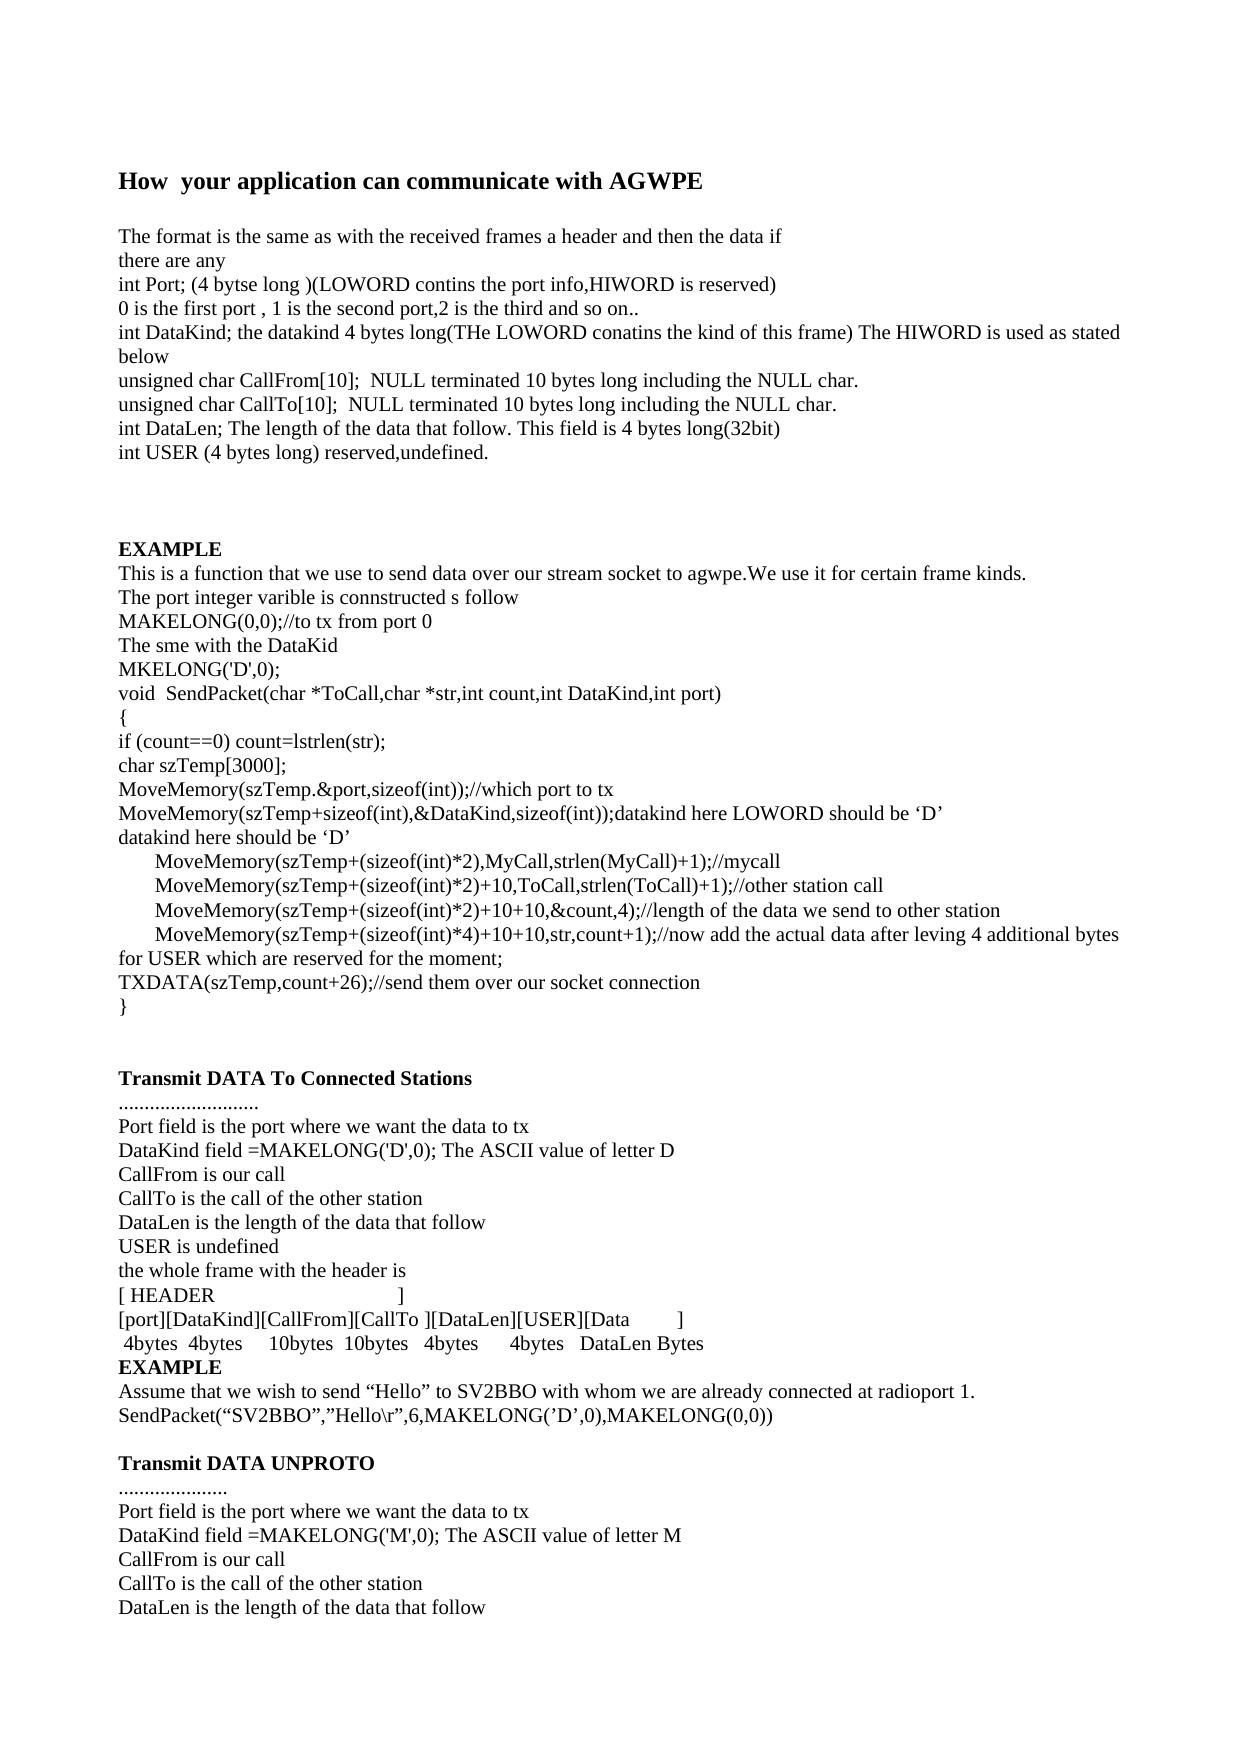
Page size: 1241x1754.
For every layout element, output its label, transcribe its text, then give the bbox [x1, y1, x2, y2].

text CallFrom is our call [118, 1547, 1122, 1571]
text ........................... [118, 1090, 1122, 1114]
text unsigned char CallFrom[10]; NULL terminated 10 bytes long including the NULL char. [118, 368, 1122, 392]
text [port][DataKind][CallFrom][CallTo ][DataLen][USER][Data ] [118, 1307, 1122, 1331]
text The sme with the DataKid [118, 633, 1122, 657]
text { [118, 705, 1122, 729]
text void SendPacket(char *ToCall,char *str,int count,int DataKind,int port) [118, 681, 1122, 705]
text DataLen is the length of the data that follow [118, 1595, 1122, 1619]
text CallFrom is our call [118, 1162, 1122, 1186]
text Assume that we wish to send “Hello” to SV2BBO with whom we are already connected at radioport 1. [118, 1379, 1122, 1403]
text 0 is the first port , 1 is the second port,2 is the third and so on.. [118, 296, 1122, 320]
text The port integer varible is connstructed s follow [118, 585, 1122, 609]
text MoveMemory(szTemp+sizeof(int),&DataKind,sizeof(int));datakind here LOWORD should be ‘D’ [118, 801, 1122, 825]
text int DataLen; The length of the data that follow. This field is 4 bytes long(32bit) [118, 416, 1122, 440]
text CallTo is the call of the other station [118, 1571, 1122, 1595]
text SendPacket(“SV2BBO”,”Hello\r”,6,MAKELONG(’D’,0),MAKELONG(0,0)) [118, 1403, 1122, 1427]
text MoveMemory(szTemp+(sizeof(int)*2)+10,ToCall,strlen(ToCall)+1);//other station call [118, 873, 1122, 897]
text Port field is the port where we want the data to tx [118, 1499, 1122, 1523]
text int USER (4 bytes long) reserved,undefined. [118, 440, 1122, 464]
text MoveMemory(szTemp.&port,sizeof(int));//which port to tx [118, 777, 1122, 801]
text if (count==0) count=lstrlen(str); [118, 729, 1122, 753]
text How your application can communicate with AGWPE [118, 166, 1122, 195]
text there are any [118, 248, 1122, 272]
text EXAMPLE [118, 537, 1122, 561]
text EXAMPLE [118, 1355, 1122, 1379]
text MoveMemory(szTemp+(sizeof(int)*2),MyCall,strlen(MyCall)+1);//mycall [118, 849, 1122, 873]
text int DataKind; the datakind 4 bytes long(THe LOWORD conatins the kind of this frame) The HIWORD is used as stated below [118, 320, 1122, 368]
text Transmit DATA To Connected Stations [118, 1066, 1122, 1090]
text Port field is the port where we want the data to tx [118, 1114, 1122, 1138]
text } [118, 994, 1122, 1018]
text USER is undefined [118, 1234, 1122, 1258]
text MKELONG('D',0); [118, 657, 1122, 681]
text 4bytes 4bytes 10bytes 10bytes 4bytes 4bytes DataLen Bytes [118, 1331, 1122, 1355]
text Transmit DATA UNPROTO [118, 1451, 1122, 1475]
text This is a function that we use to send data over our stream socket to agwpe.We use it for certain frame kinds. [118, 561, 1122, 585]
text DataLen is the length of the data that follow [118, 1210, 1122, 1234]
text TXDATA(szTemp,count+26);//send them over our socket connection [118, 970, 1122, 994]
text datakind here should be ‘D’ [118, 825, 1122, 849]
text ..................... [118, 1475, 1122, 1499]
text DataKind field =MAKELONG('D',0); The ASCII value of letter D [118, 1138, 1122, 1162]
text [ HEADER ] [118, 1282, 1122, 1307]
text MoveMemory(szTemp+(sizeof(int)*2)+10+10,&count,4);//length of the data we send to other station [118, 897, 1122, 922]
text int Port; (4 bytse long )(LOWORD contins the port info,HIWORD is reserved) [118, 272, 1122, 296]
text MoveMemory(szTemp+(sizeof(int)*4)+10+10,str,count+1);//now add the actual data after leving 4 additional bytes for USER which are reserved for the moment; [118, 922, 1122, 970]
text unsigned char CallTo[10]; NULL terminated 10 bytes long including the NULL char. [118, 392, 1122, 416]
text DataKind field =MAKELONG('M',0); The ASCII value of letter M [118, 1523, 1122, 1547]
text CallTo is the call of the other station [118, 1186, 1122, 1210]
text The format is the same as with the received frames a header and then the data if [118, 224, 1122, 248]
text MAKELONG(0,0);//to tx from port 0 [118, 609, 1122, 633]
text char szTemp[3000]; [118, 753, 1122, 777]
text the whole frame with the header is [118, 1258, 1122, 1282]
